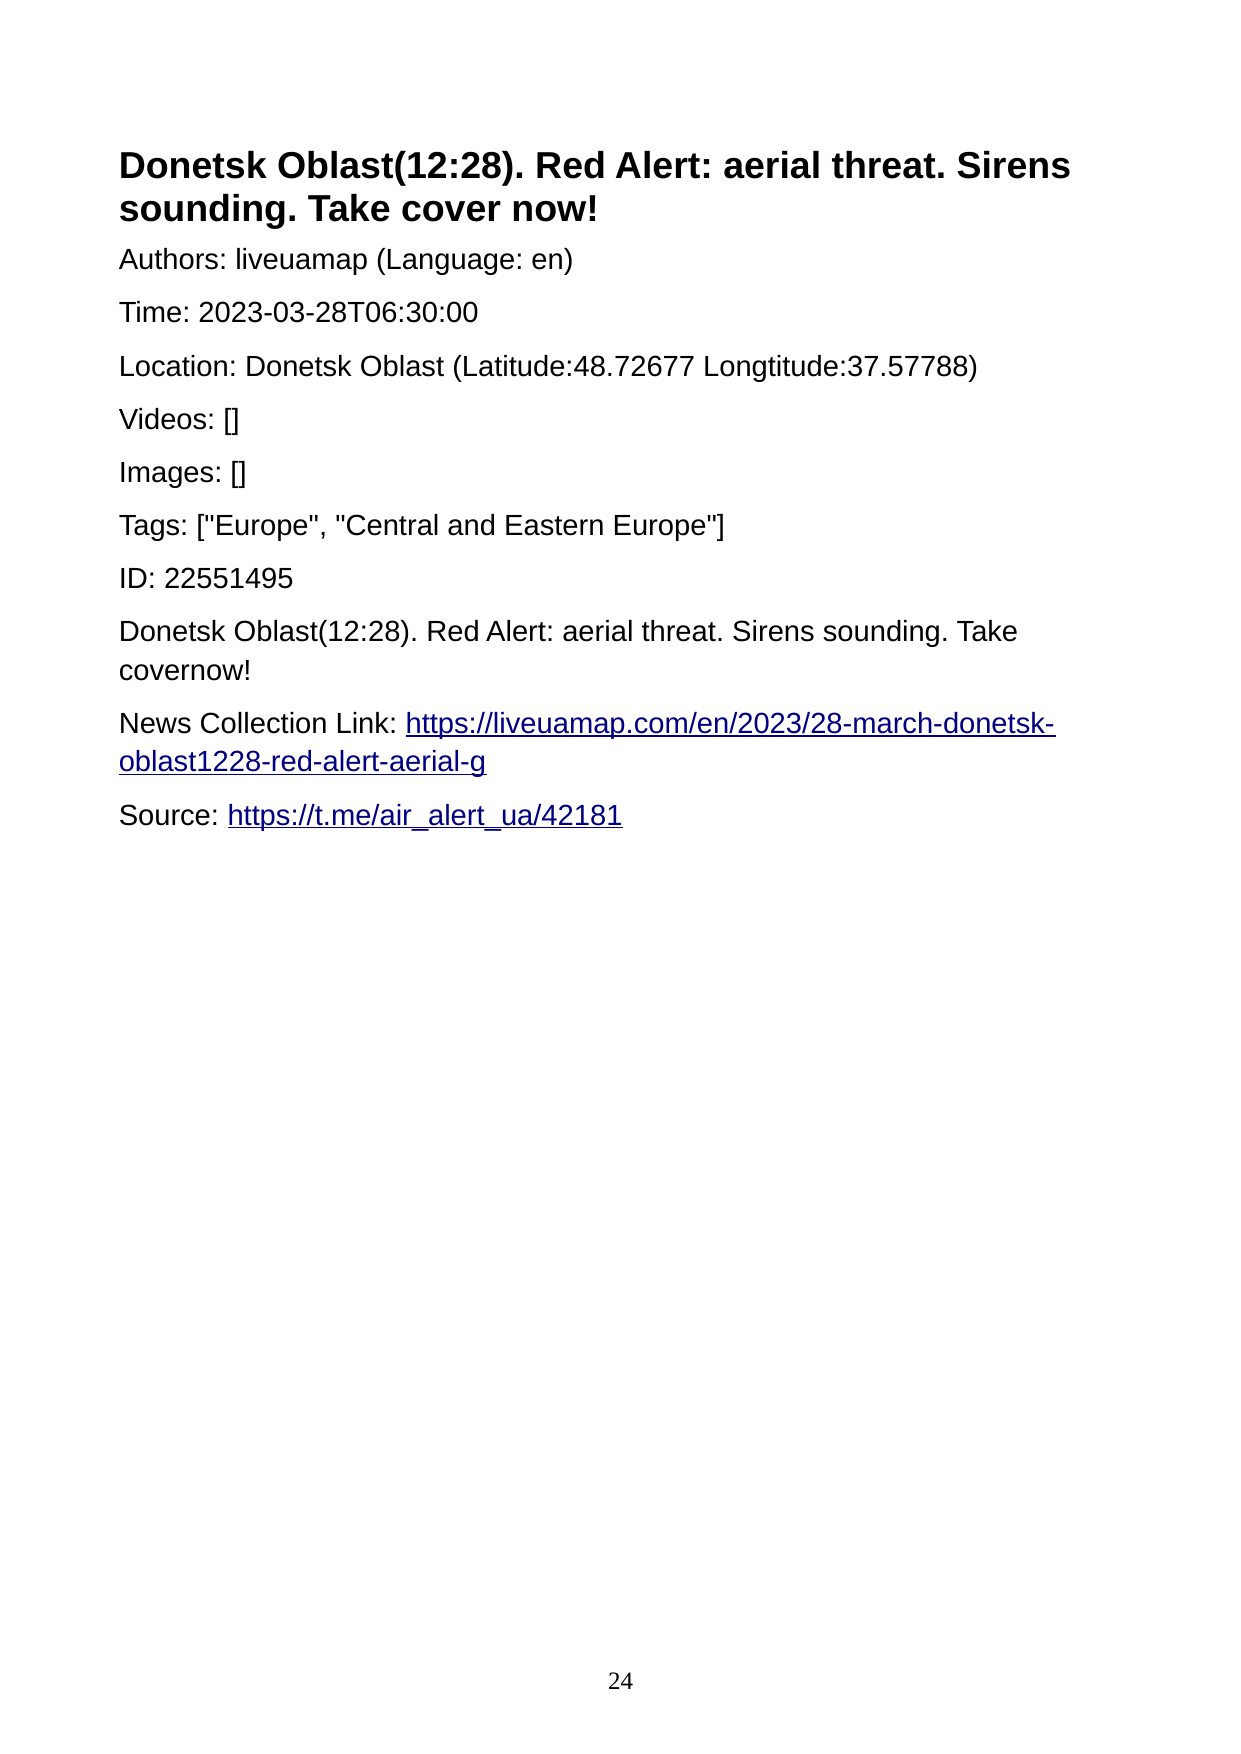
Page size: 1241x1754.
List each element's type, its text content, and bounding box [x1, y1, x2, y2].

text Authors: liveuamap (Language: en) [118, 242, 1122, 276]
text Source: https://t.me/air_alert_ua/42181 [118, 797, 1122, 831]
text ID: 22551495 [118, 561, 1122, 594]
subtitle Donetsk Oblast(12:28). Red Alert: aerial threat. Sirens sounding. Take cover now! [118, 143, 1122, 230]
text Donetsk Oblast(12:28). Red Alert: aerial threat. Sirens sounding. Take covernow! [118, 614, 1122, 686]
text Videos: [] [118, 402, 1122, 435]
text Location: Donetsk Oblast (Latitude:48.72677 Longtitude:37.57788) [118, 348, 1122, 382]
text Images: [] [118, 455, 1122, 488]
text Time: 2023-03-28T06:30:00 [118, 295, 1122, 329]
text Tags: ["Europe", "Central and Eastern Europe"] [118, 508, 1122, 541]
text News Collection Link: https://liveuamap.com/en/2023/28-march-donetsk-oblast1228-red-alert-aerial-g [118, 706, 1122, 778]
